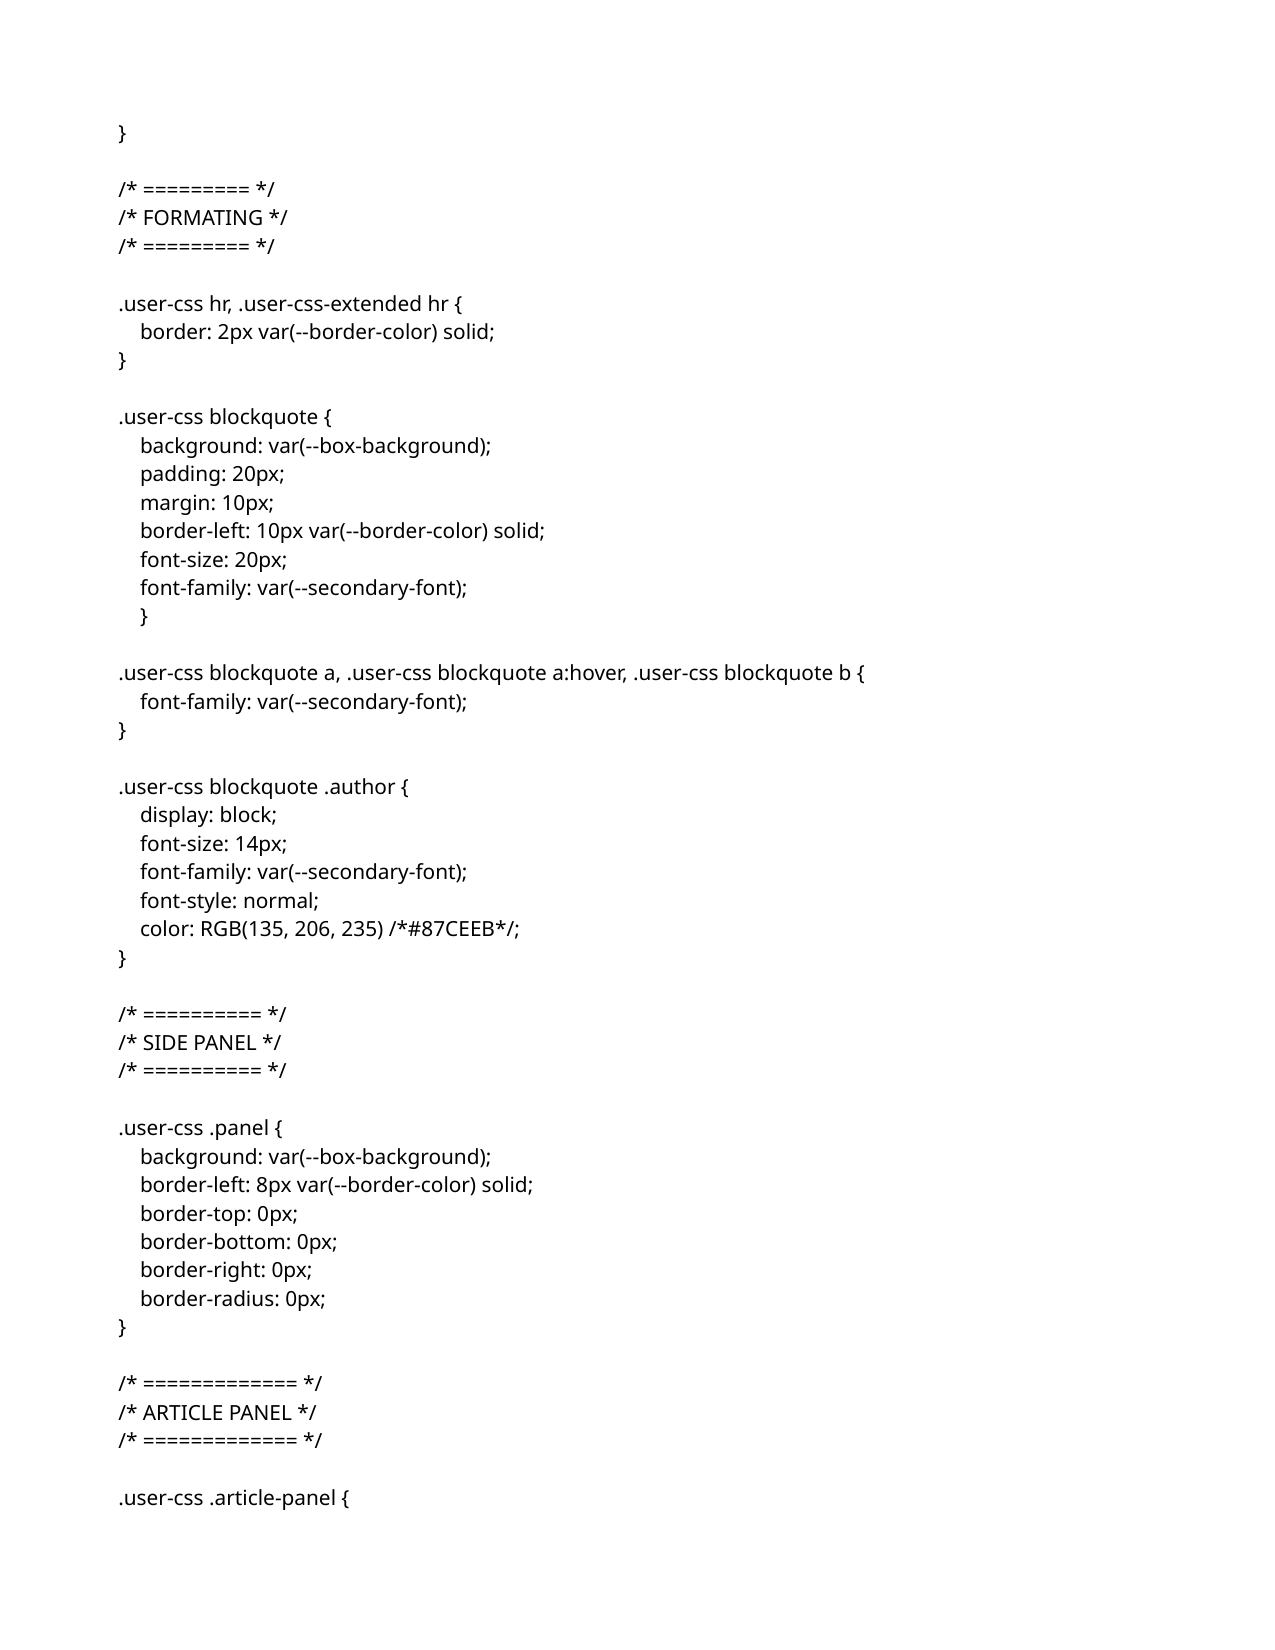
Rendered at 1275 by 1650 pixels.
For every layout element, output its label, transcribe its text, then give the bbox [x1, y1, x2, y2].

text display: block; [118, 801, 1157, 829]
text border-left: 10px var(--border-color) solid; [118, 516, 1157, 545]
text font-size: 20px; [118, 545, 1157, 573]
text } [118, 1312, 1157, 1341]
text font-size: 14px; [118, 829, 1157, 857]
text /* ========= */ [118, 175, 1157, 203]
text /* ============= */ [118, 1369, 1157, 1398]
text border-top: 0px; [118, 1199, 1157, 1227]
text border: 2px var(--border-color) solid; [118, 317, 1157, 346]
text } [118, 602, 1157, 630]
text .user-css blockquote .author { [118, 772, 1157, 801]
text margin: 10px; [118, 488, 1157, 516]
text .user-css blockquote a, .user-css blockquote a:hover, .user-css blockquote b { [118, 658, 1157, 687]
text padding: 20px; [118, 459, 1157, 488]
text .user-css .article-panel { [118, 1483, 1157, 1512]
text /* ========== */ [118, 1057, 1157, 1085]
text border-left: 8px var(--border-color) solid; [118, 1170, 1157, 1199]
text /* ============= */ [118, 1426, 1157, 1455]
text .user-css .panel { [118, 1113, 1157, 1142]
text } [118, 118, 1157, 147]
text font-family: var(--secondary-font); [118, 687, 1157, 715]
text border-radius: 0px; [118, 1284, 1157, 1312]
text /* SIDE PANEL */ [118, 1028, 1157, 1057]
text } [118, 346, 1157, 374]
text .user-css blockquote { [118, 402, 1157, 431]
text /* FORMATING */ [118, 203, 1157, 232]
text font-style: normal; [118, 886, 1157, 914]
text border-bottom: 0px; [118, 1227, 1157, 1256]
text background: var(--box-background); [118, 431, 1157, 459]
text font-family: var(--secondary-font); [118, 573, 1157, 602]
text color: RGB(135, 206, 235) /*#87CEEB*/; [118, 914, 1157, 943]
text border-right: 0px; [118, 1256, 1157, 1284]
text /* ARTICLE PANEL */ [118, 1398, 1157, 1426]
text /* ========== */ [118, 1000, 1157, 1028]
text } [118, 943, 1157, 971]
text background: var(--box-background); [118, 1142, 1157, 1170]
text .user-css hr, .user-css-extended hr { [118, 289, 1157, 317]
text } [118, 715, 1157, 744]
text font-family: var(--secondary-font); [118, 857, 1157, 886]
text /* ========= */ [118, 232, 1157, 260]
